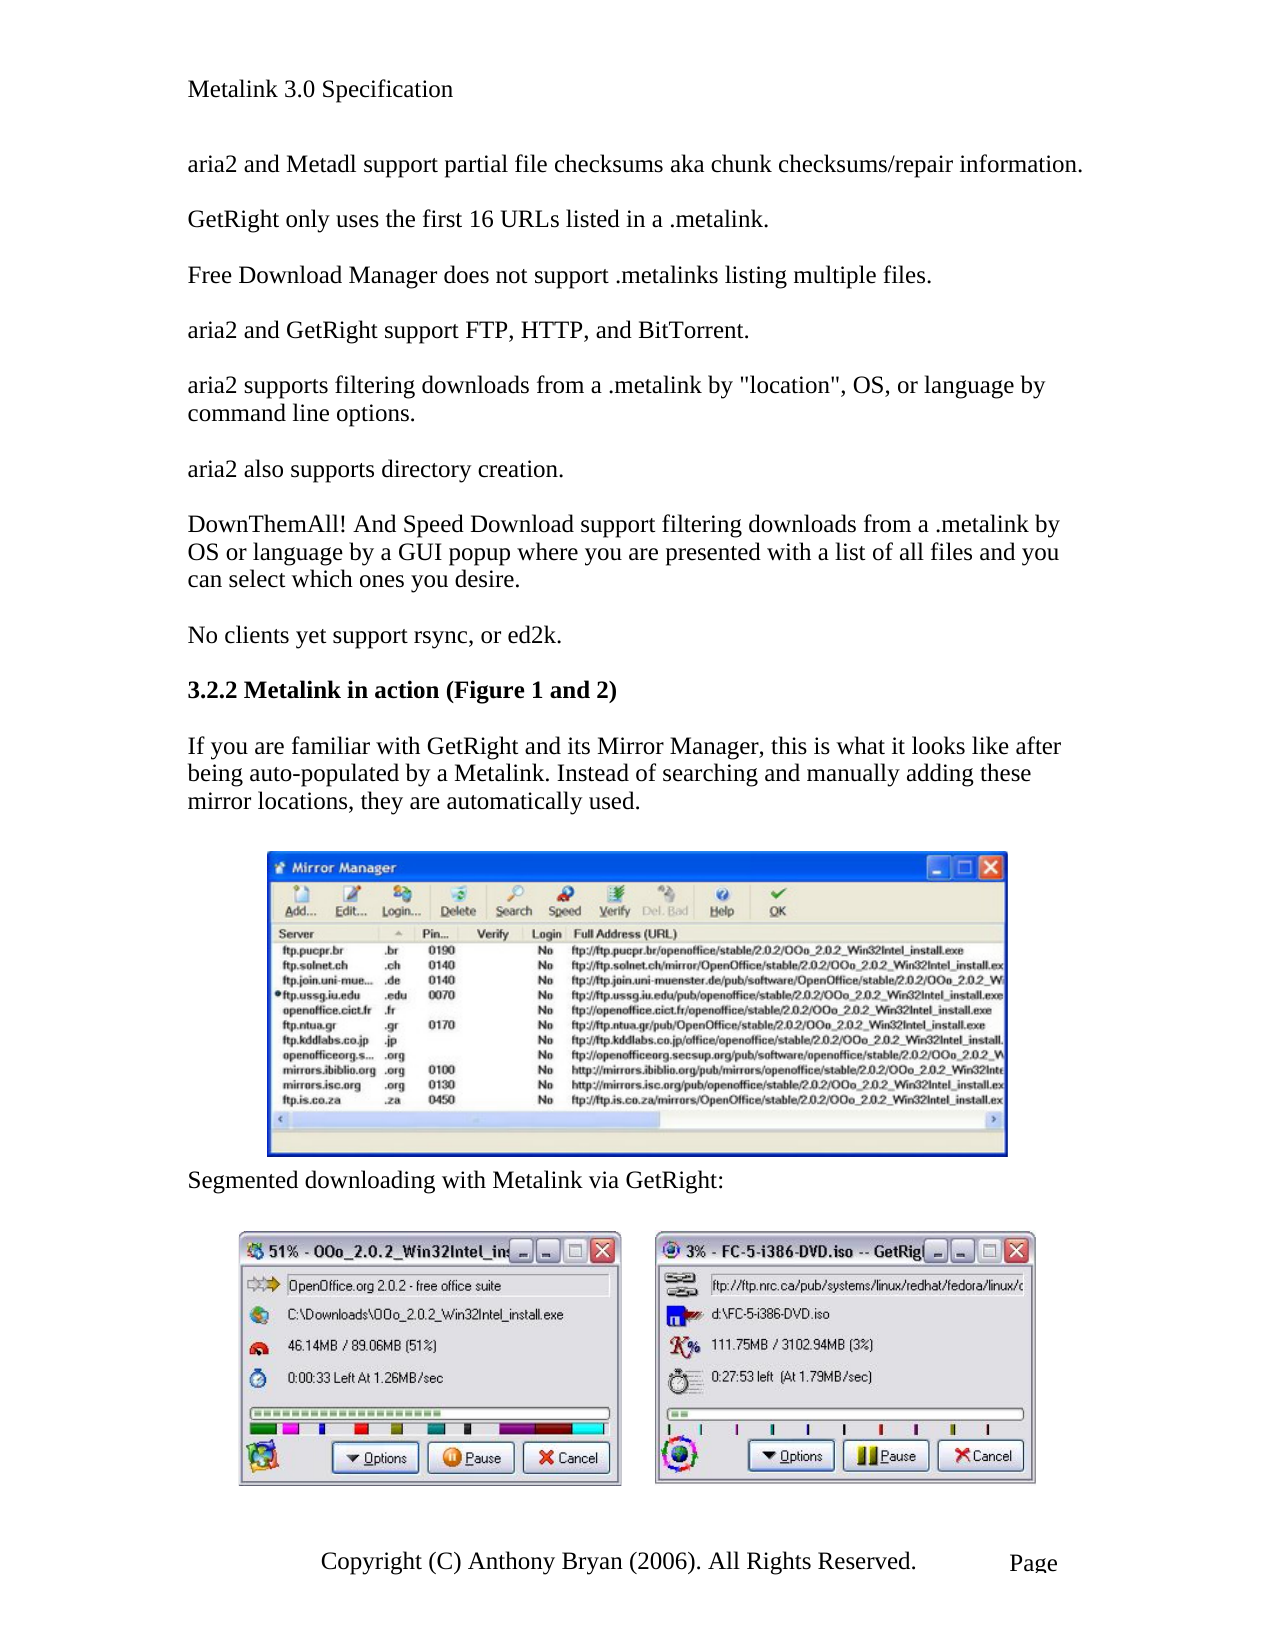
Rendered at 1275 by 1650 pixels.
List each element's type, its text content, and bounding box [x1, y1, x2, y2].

picture [238, 1231, 622, 1486]
text DownThemAll! And Speed Download support filtering downloads from a .metalink by OS or language by a GUI popup where you are presented with a list of all files and you can select which ones you desire. [187, 510, 1087, 593]
picture [654, 1230, 1037, 1486]
text If you are familiar with GetRight and its Mirror Manager, this is what it looks like after being auto-populated by a Metalink. Instead of searching and manually adding these mirror locations, they are automatically used. [187, 732, 1087, 815]
picture [267, 851, 1008, 1157]
text Segmented downloading with Metalink via GetRight: [187, 1166, 1087, 1194]
text Free Download Manager does not support .metalinks listing multiple files. [187, 261, 1087, 288]
text aria2 also supports directory creation. [187, 455, 1087, 482]
text 3.2.2 Metalink in action (Figure 1 and 2) [187, 676, 1087, 704]
text aria2 and Metadl support partial file checksums aka chunk checksums/repair information. [187, 150, 1087, 178]
text aria2 and GetRight support FTP, HTTP, and BitTorrent. [187, 316, 1087, 344]
text No clients yet support rsync, or ed2k. [187, 621, 1087, 649]
text aria2 supports filtering downloads from a .metalink by "location", OS, or language by command line options. [187, 372, 1087, 427]
text GetRight only uses the first 16 URLs listed in a .metalink. [187, 205, 1087, 233]
